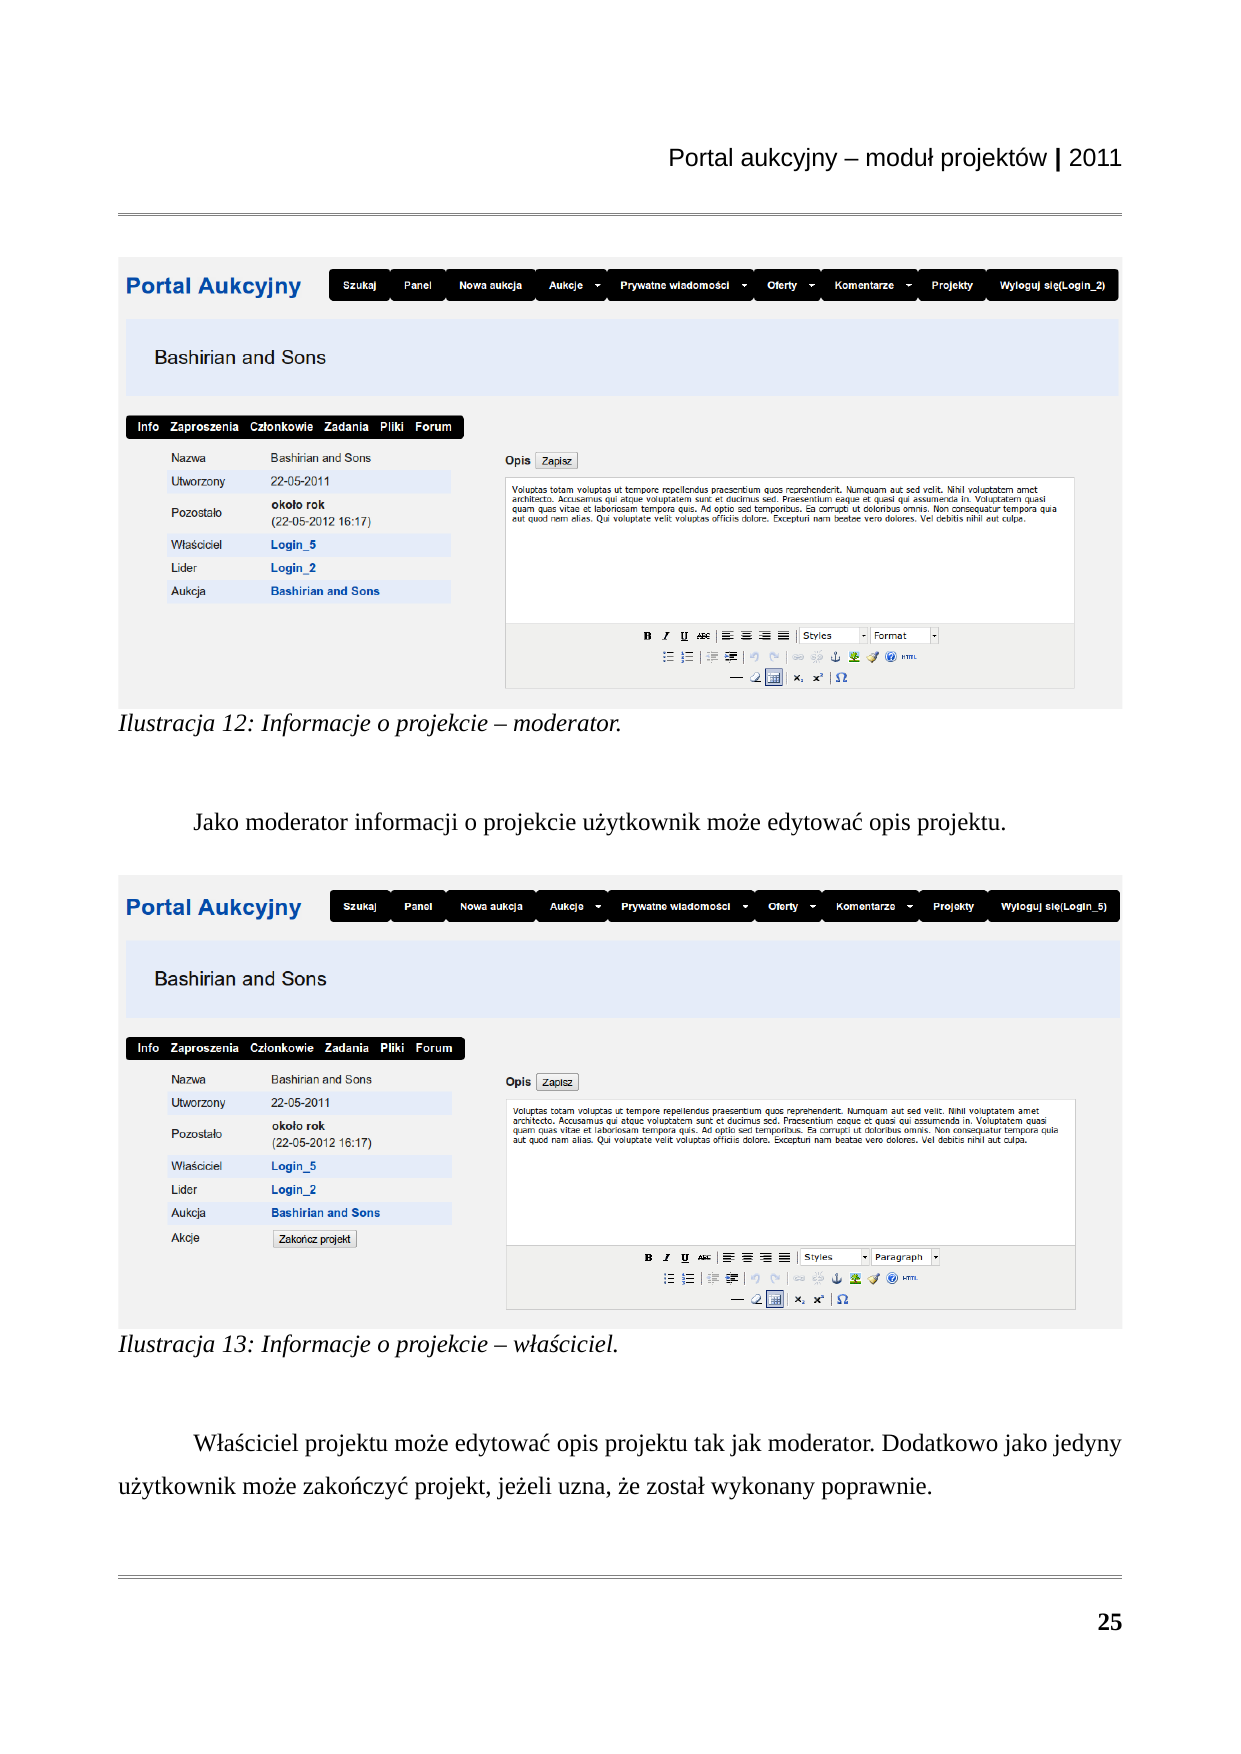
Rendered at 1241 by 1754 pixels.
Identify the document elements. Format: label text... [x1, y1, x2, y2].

text Właściciel projektu może edytować opis projektu tak jak moderator. Dodatkowo jako jedyny użytkownik może zakończyć projekt, jeżeli uzna, że został wykonany poprawnie. [118, 1428, 1122, 1499]
picture [118, 875, 1123, 1329]
text Ilustracja 12: Informacje o projekcie – moderator. [118, 709, 1122, 737]
text Jako moderator informacji o projekcie użytkownik może edytować opis projektu. [118, 807, 1122, 836]
picture [118, 257, 1123, 709]
text Ilustracja 13: Informacje o projekcie – właściciel. [118, 1329, 1122, 1358]
